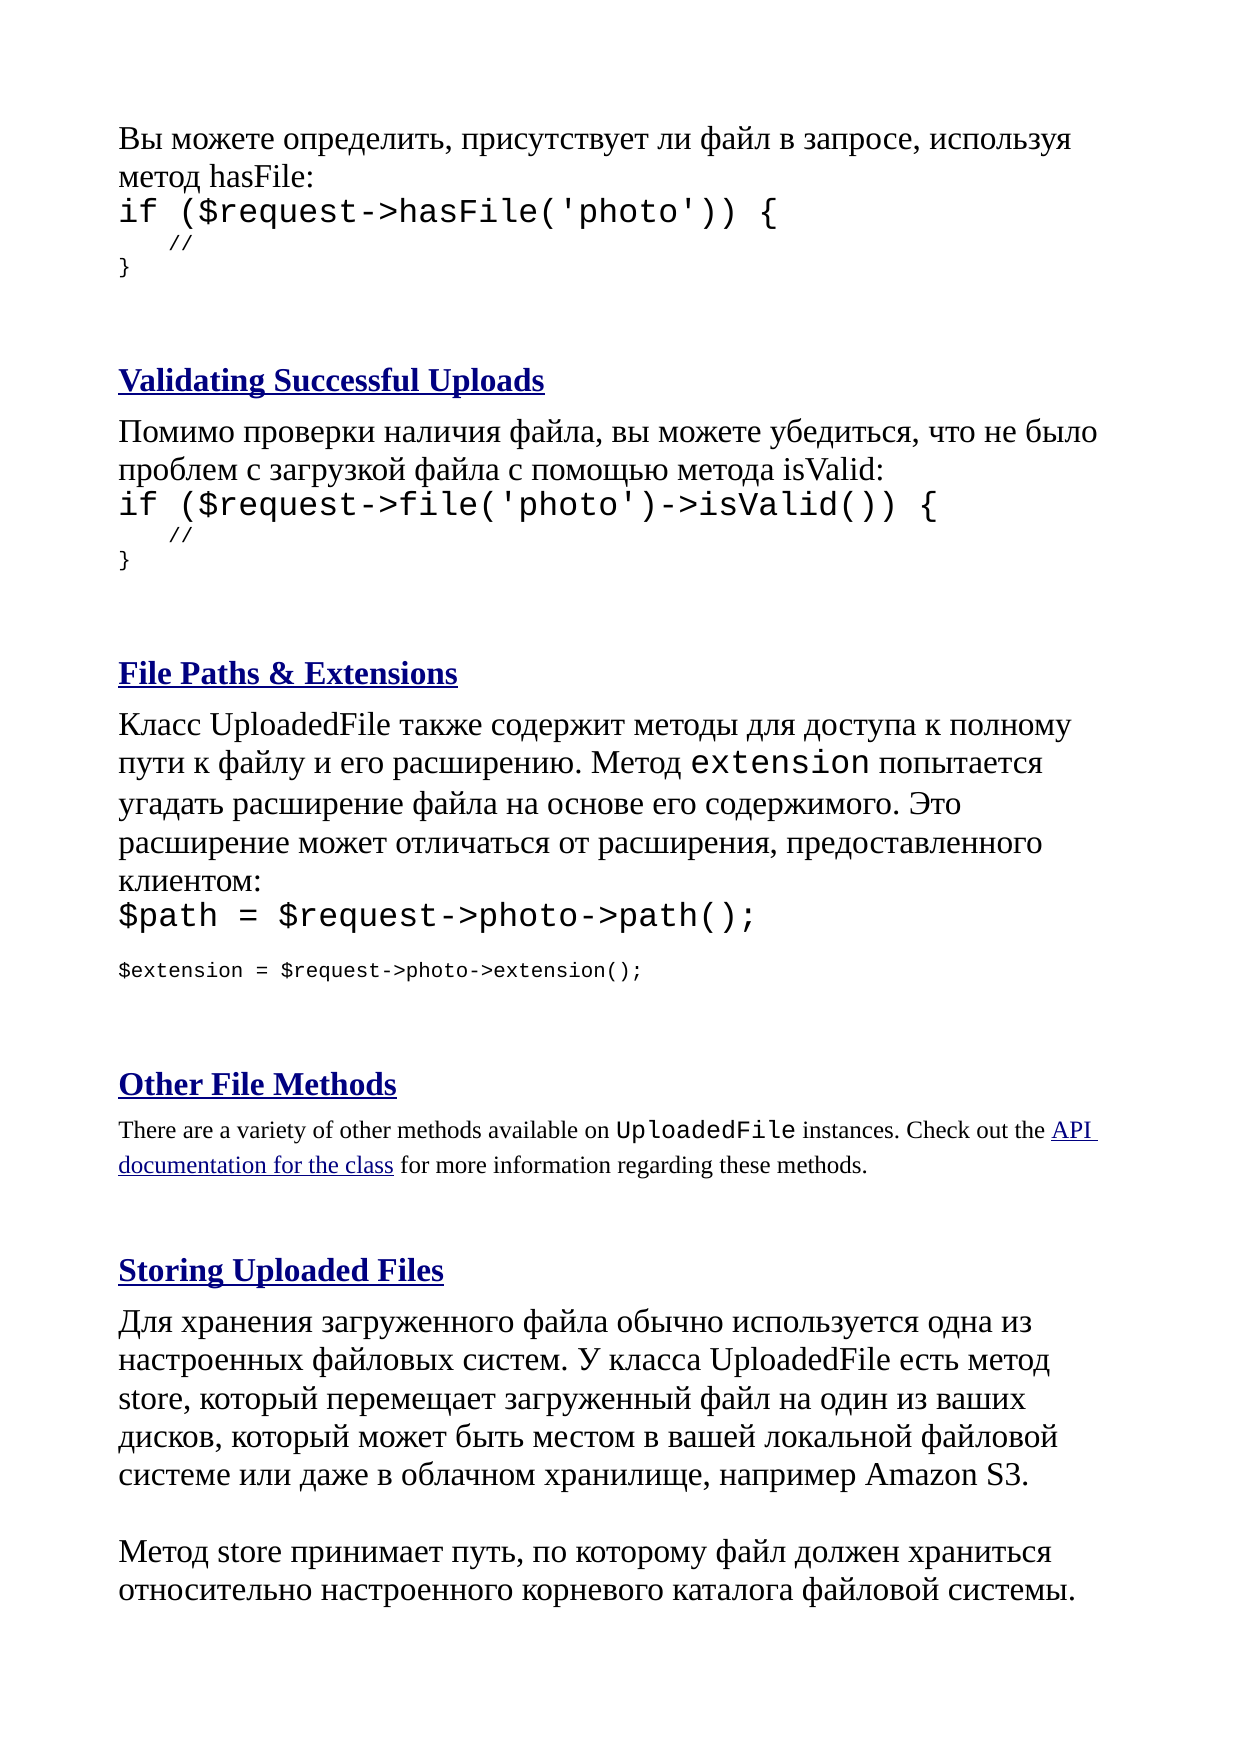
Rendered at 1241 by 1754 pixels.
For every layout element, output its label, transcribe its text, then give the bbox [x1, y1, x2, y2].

text } [118, 256, 1122, 280]
subtitle File Paths & Extensions [118, 653, 1122, 691]
text There are a variety of other methods available on UploadedFile instances. Check out the API documentation for the class for more information regarding these methods. [118, 1115, 1122, 1179]
text $path = $request->photo->path(); [118, 898, 1122, 936]
text $extension = $request->photo->extension(); [118, 960, 1122, 984]
text // [118, 526, 1122, 549]
text Для хранения загруженного файла обычно используется одна из настроенных файловых систем. У класса UploadedFile есть метод store, который перемещает загруженный файл на один из ваших дисков, который может быть местом в вашей локальной файловой системе или даже в облачном хранилище, например Amazon S3. Метод store принимает путь, по которому файл должен храниться относительно настроенного корневого каталога файловой системы. [118, 1301, 1122, 1608]
subtitle Validating Successful Uploads [118, 360, 1122, 398]
text Помимо проверки наличия файла, вы можете убедиться, что не было проблем с загрузкой файла с помощью метода isValid: [118, 411, 1122, 488]
text // [118, 233, 1122, 256]
subtitle Other File Methods [118, 1064, 1122, 1102]
text if ($request->file('photo')->isValid()) { [118, 488, 1122, 526]
text if ($request->hasFile('photo')) { [118, 195, 1122, 233]
text Класс UploadedFile также содержит методы для доступа к полному пути к файлу и его расширению. Метод extension попытается угадать расширение файла на основе его содержимого. Это расширение может отличаться от расширения, предоставленного клиентом: [118, 704, 1122, 898]
text } [118, 549, 1122, 573]
text Вы можете определить, присутствует ли файл в запросе, используя метод hasFile: [118, 118, 1122, 195]
subtitle Storing Uploaded Files [118, 1250, 1122, 1289]
